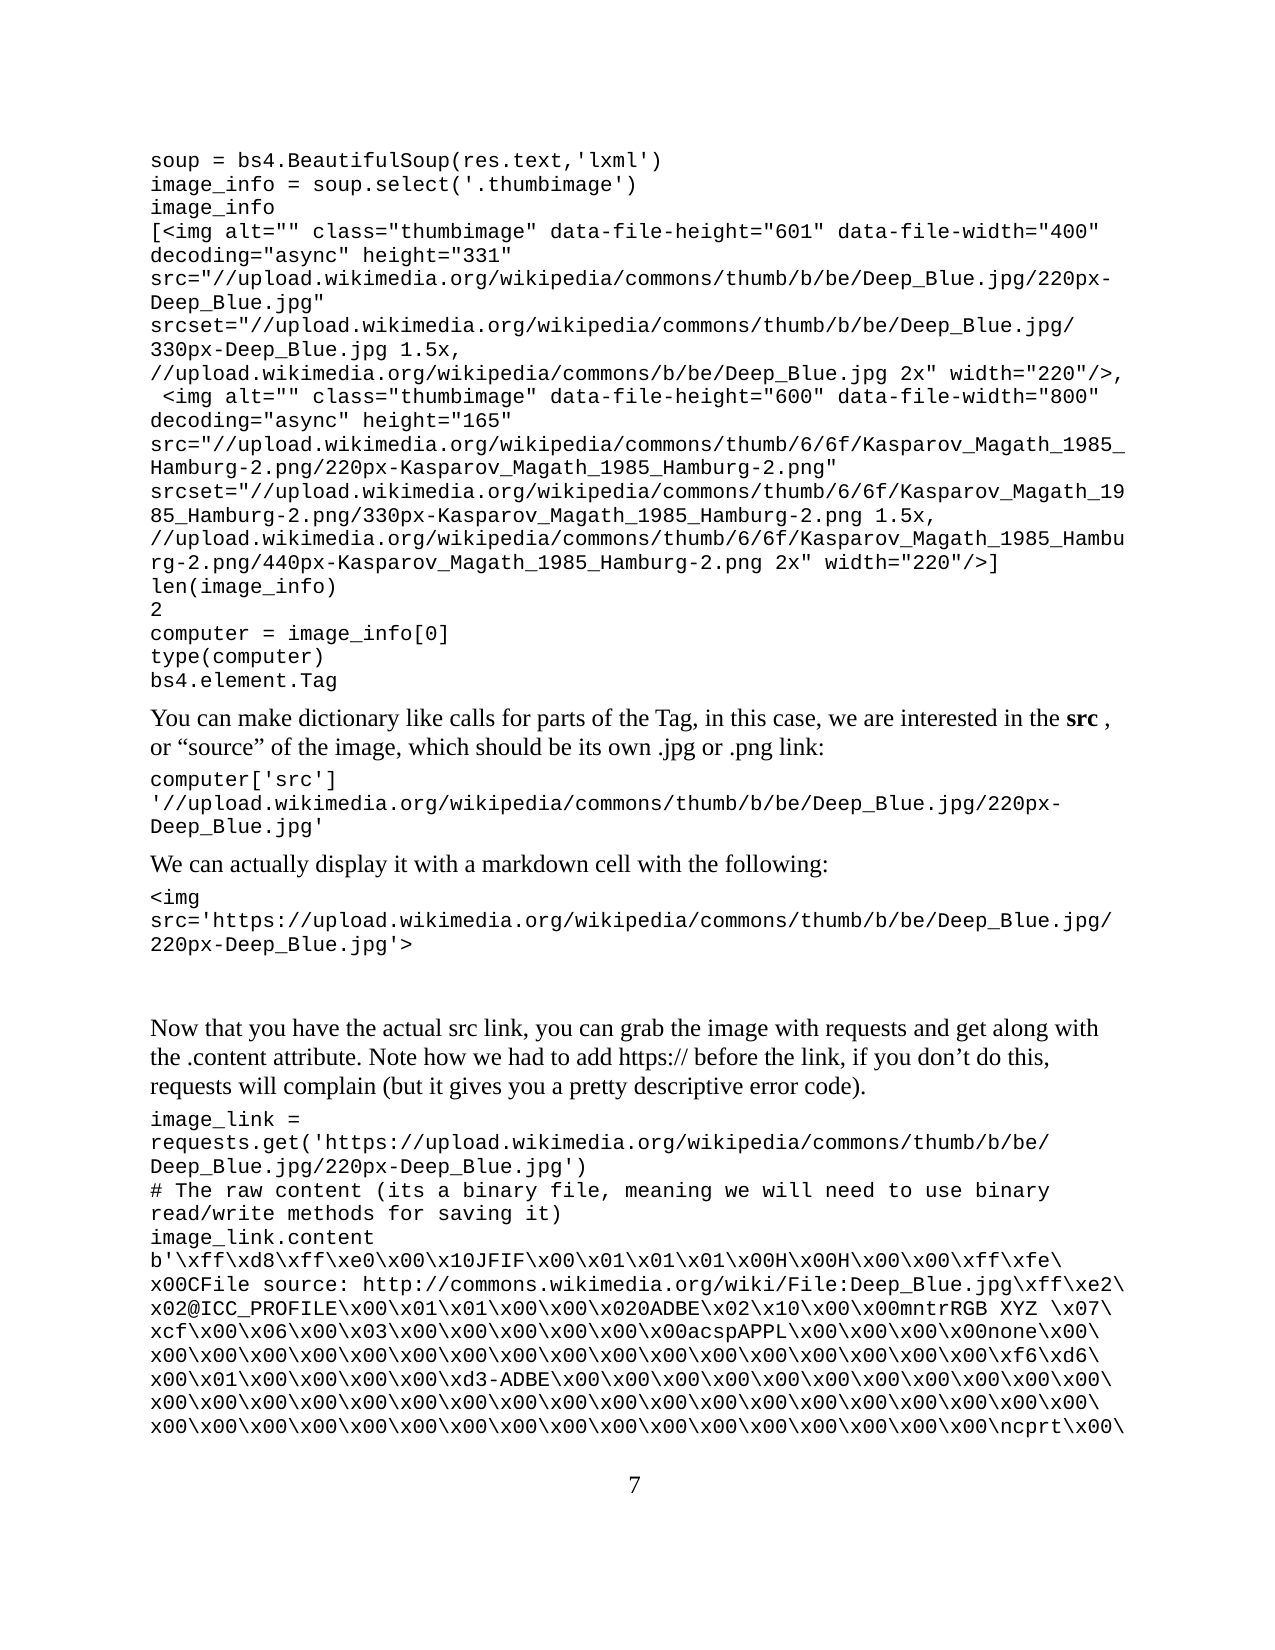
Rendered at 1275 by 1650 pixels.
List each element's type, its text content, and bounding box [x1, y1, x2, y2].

text bs4.element.Tag [150, 670, 1125, 694]
text '//upload.wikimedia.org/wikipedia/commons/thumb/b/be/Deep_Blue.jpg/220px-Deep_Blue.jpg' [150, 793, 1125, 840]
text b'\xff\xd8\xff\xe0\x00\x10JFIF\x00\x01\x01\x01\x00H\x00H\x00\x00\xff\xfe\x00CFile source: http://commons.wikimedia.org/wiki/File:Deep_Blue.jpg\xff\xe2\x02@ICC_PROFILE\x00\x01\x01\x00\x00\x020ADBE\x02\x10\x00\x00mntrRGB XYZ \x07\xcf\x00\x06\x00\x03\x00\x00\x00\x00\x00\x00acspAPPL\x00\x00\x00\x00none\x00\x00\x00\x00\x00\x00\x00\x00\x00\x00\x00\x00\x00\x00\x00\x00\x00\x00\xf6\xd6\x00\x01\x00\x00\x00\x00\xd3-ADBE\x00\x00\x00\x00\x00\x00\x00\x00\x00\x00\x00\x00\x00\x00\x00\x00\x00\x00\x00\x00\x00\x00\x00\x00\x00\x00\x00\x00\x00\x00\x00\x00\x00\x00\x00\x00\x00\x00\x00\x00\x00\x00\x00\x00\x00\x00\x00\ncprt\x00\ [150, 1251, 1125, 1440]
text <img src='https://upload.wikimedia.org/wikipedia/commons/thumb/b/be/Deep_Blue.jpg/220px-Deep_Blue.jpg'> [150, 887, 1125, 958]
text You can make dictionary like calls for parts of the Tag, in this case, we are interested in the src , or “source” of the image, which should be its own .jpg or .png link: [150, 703, 1125, 760]
text soup = bs4.BeautifulSoup(res.text,'lxml') [150, 150, 1125, 174]
text image_info = soup.select('.thumbimage') [150, 174, 1125, 197]
text computer = image_info[0] [150, 623, 1125, 647]
text image_link = requests.get('https://upload.wikimedia.org/wikipedia/commons/thumb/b/be/Deep_Blue.jpg/220px-Deep_Blue.jpg') [150, 1109, 1125, 1179]
text type(computer) [150, 647, 1125, 670]
text # The raw content (its a binary file, meaning we will need to use binary read/write methods for saving it) [150, 1179, 1125, 1227]
text 2 [150, 599, 1125, 623]
text image_link.content [150, 1227, 1125, 1251]
text Now that you have the actual src link, you can grab the image with requests and get along with the .content attribute. Note how we had to add https:// before the link, if you don’t do this, requests will complain (but it gives you a pretty descriptive error code). [150, 1013, 1125, 1100]
text computer['src'] [150, 769, 1125, 793]
text We can actually display it with a markdown cell with the following: [150, 849, 1125, 878]
text len(image_info) [150, 576, 1125, 599]
text image_info [150, 197, 1125, 221]
text <img alt="" class="thumbimage" data-file-height="600" data-file-width="800" decoding="async" height="165" src="//upload.wikimedia.org/wikipedia/commons/thumb/6/6f/Kasparov_Magath_1985_Hamburg-2.png/220px-Kasparov_Magath_1985_Hamburg-2.png" srcset="//upload.wikimedia.org/wikipedia/commons/thumb/6/6f/Kasparov_Magath_1985_Hamburg-2.png/330px-Kasparov_Magath_1985_Hamburg-2.png 1.5x, //upload.wikimedia.org/wikipedia/commons/thumb/6/6f/Kasparov_Magath_1985_Hamburg-2.png/440px-Kasparov_Magath_1985_Hamburg-2.png 2x" width="220"/>] [150, 386, 1125, 576]
text [<img alt="" class="thumbimage" data-file-height="601" data-file-width="400" decoding="async" height="331" src="//upload.wikimedia.org/wikipedia/commons/thumb/b/be/Deep_Blue.jpg/220px-Deep_Blue.jpg" srcset="//upload.wikimedia.org/wikipedia/commons/thumb/b/be/Deep_Blue.jpg/330px-Deep_Blue.jpg 1.5x, //upload.wikimedia.org/wikipedia/commons/b/be/Deep_Blue.jpg 2x" width="220"/>, [150, 221, 1125, 386]
